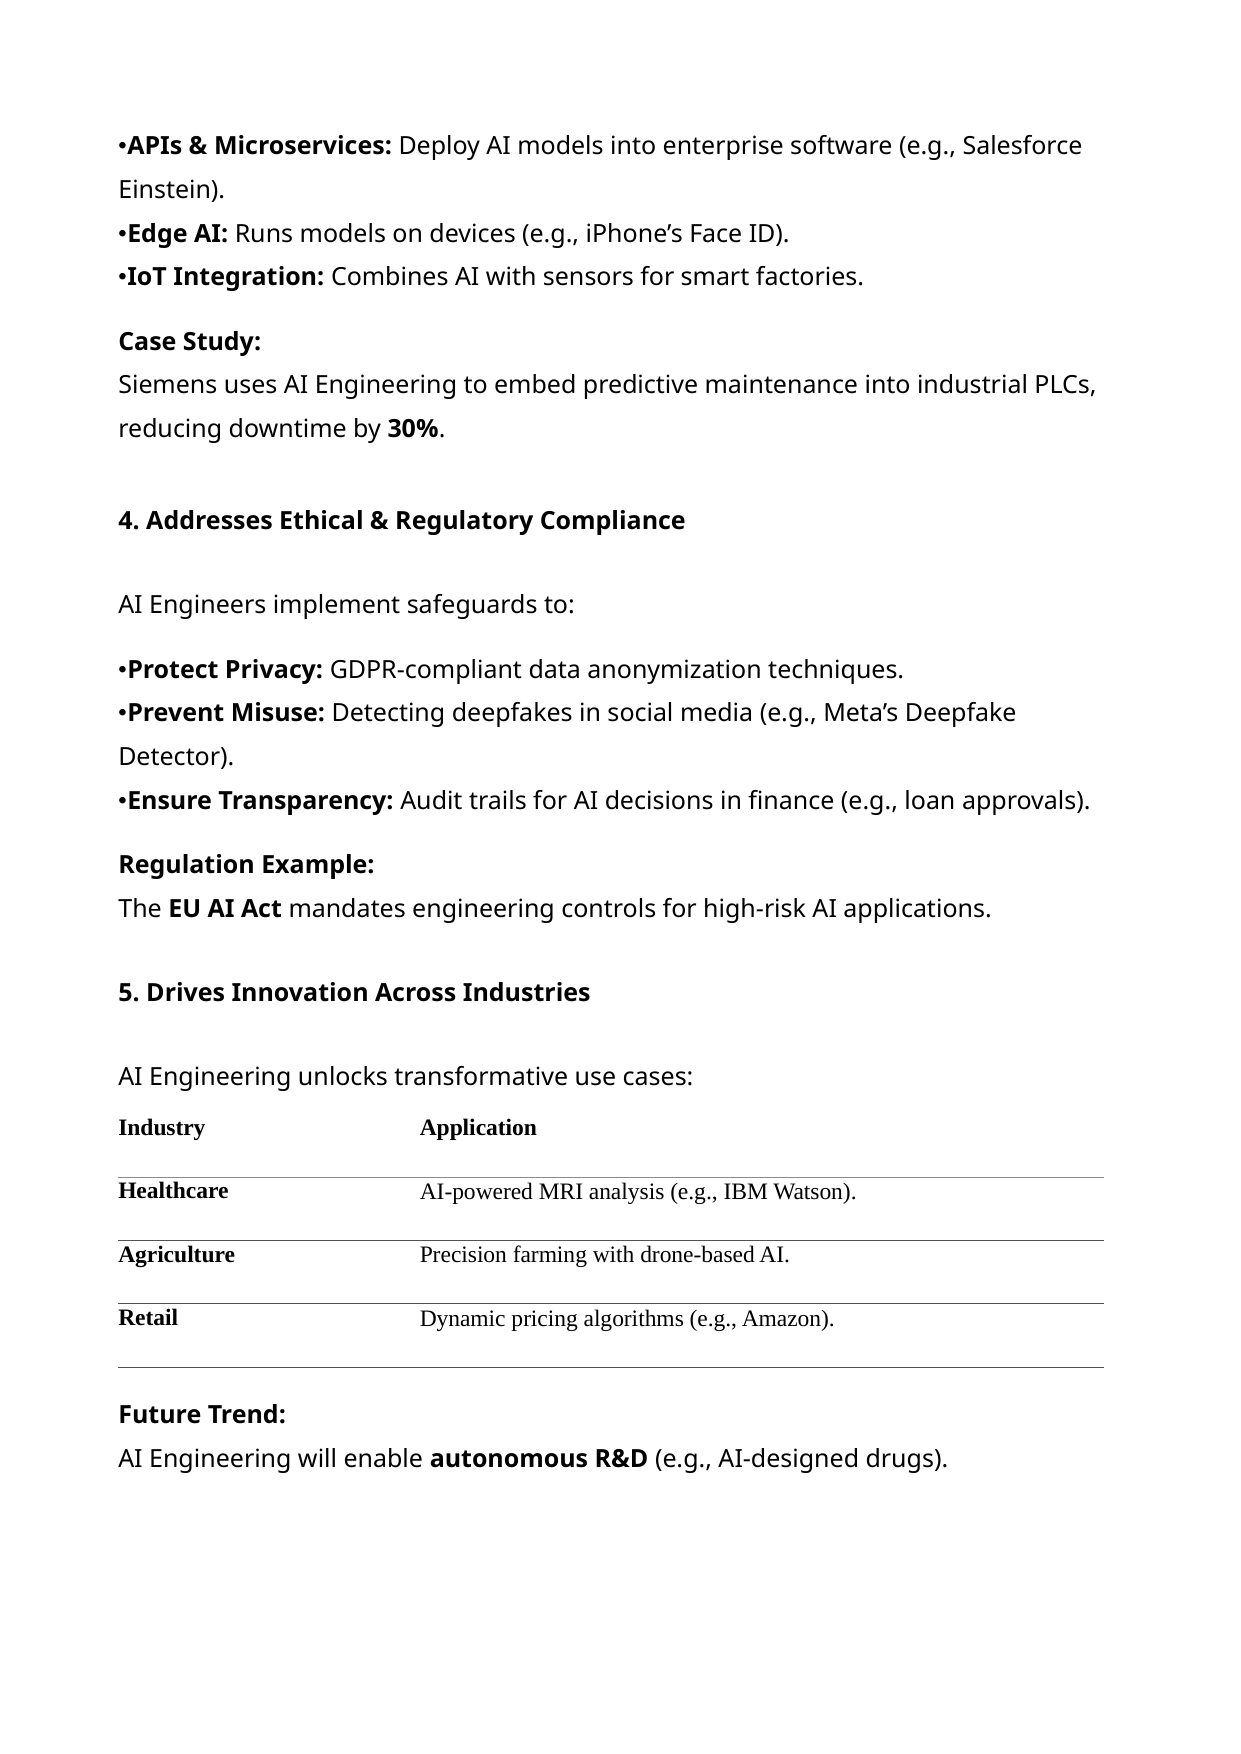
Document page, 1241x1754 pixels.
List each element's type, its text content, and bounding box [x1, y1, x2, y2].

text Future Trend: AI Engineering will enable autonomous R&D (e.g., AI-designed drugs). [118, 1387, 1122, 1474]
table_cell Agriculture [118, 1241, 419, 1303]
text Regulation Example: The EU AI Act mandates engineering controls for high-risk AI applications. [118, 837, 1122, 924]
text AI Engineering unlocks transformative use cases: [118, 1049, 1122, 1093]
list APIs & Microservices: Deploy AI models into enterprise software (e.g., Salesforce Einstein). [118, 118, 1122, 206]
list Edge AI: Runs models on devices (e.g., iPhone’s Face ID). [118, 206, 1122, 249]
list Protect Privacy: GDPR-compliant data anonymization techniques. [118, 642, 1122, 685]
table_cell Retail [118, 1304, 419, 1367]
list IoT Integration: Combines AI with sensors for smart factories. [118, 249, 1122, 293]
list Ensure Transparency: Audit trails for AI decisions in finance (e.g., loan approvals). [118, 773, 1122, 817]
table_cell Healthcare [118, 1178, 419, 1240]
list Prevent Misuse: Detecting deepfakes in social media (e.g., Meta’s Deepfake Detector). [118, 685, 1122, 773]
text 5. Drives Innovation Across Industries [118, 965, 1122, 1009]
table_header Industry [118, 1114, 419, 1177]
table_cell Dynamic pricing algorithms (e.g., Amazon). [420, 1304, 1104, 1367]
text AI Engineers implement safeguards to: [118, 577, 1122, 621]
table_header Application [420, 1114, 1104, 1177]
text Case Study: Siemens uses AI Engineering to embed predictive maintenance into industrial PLCs, reducing downtime by 30%. [118, 313, 1122, 445]
table_cell AI-powered MRI analysis (e.g., IBM Watson). [420, 1178, 1104, 1240]
subtitle 4. Addresses Ethical & Regulatory Compliance [118, 493, 1122, 537]
table_cell Precision farming with drone-based AI. [420, 1241, 1104, 1303]
